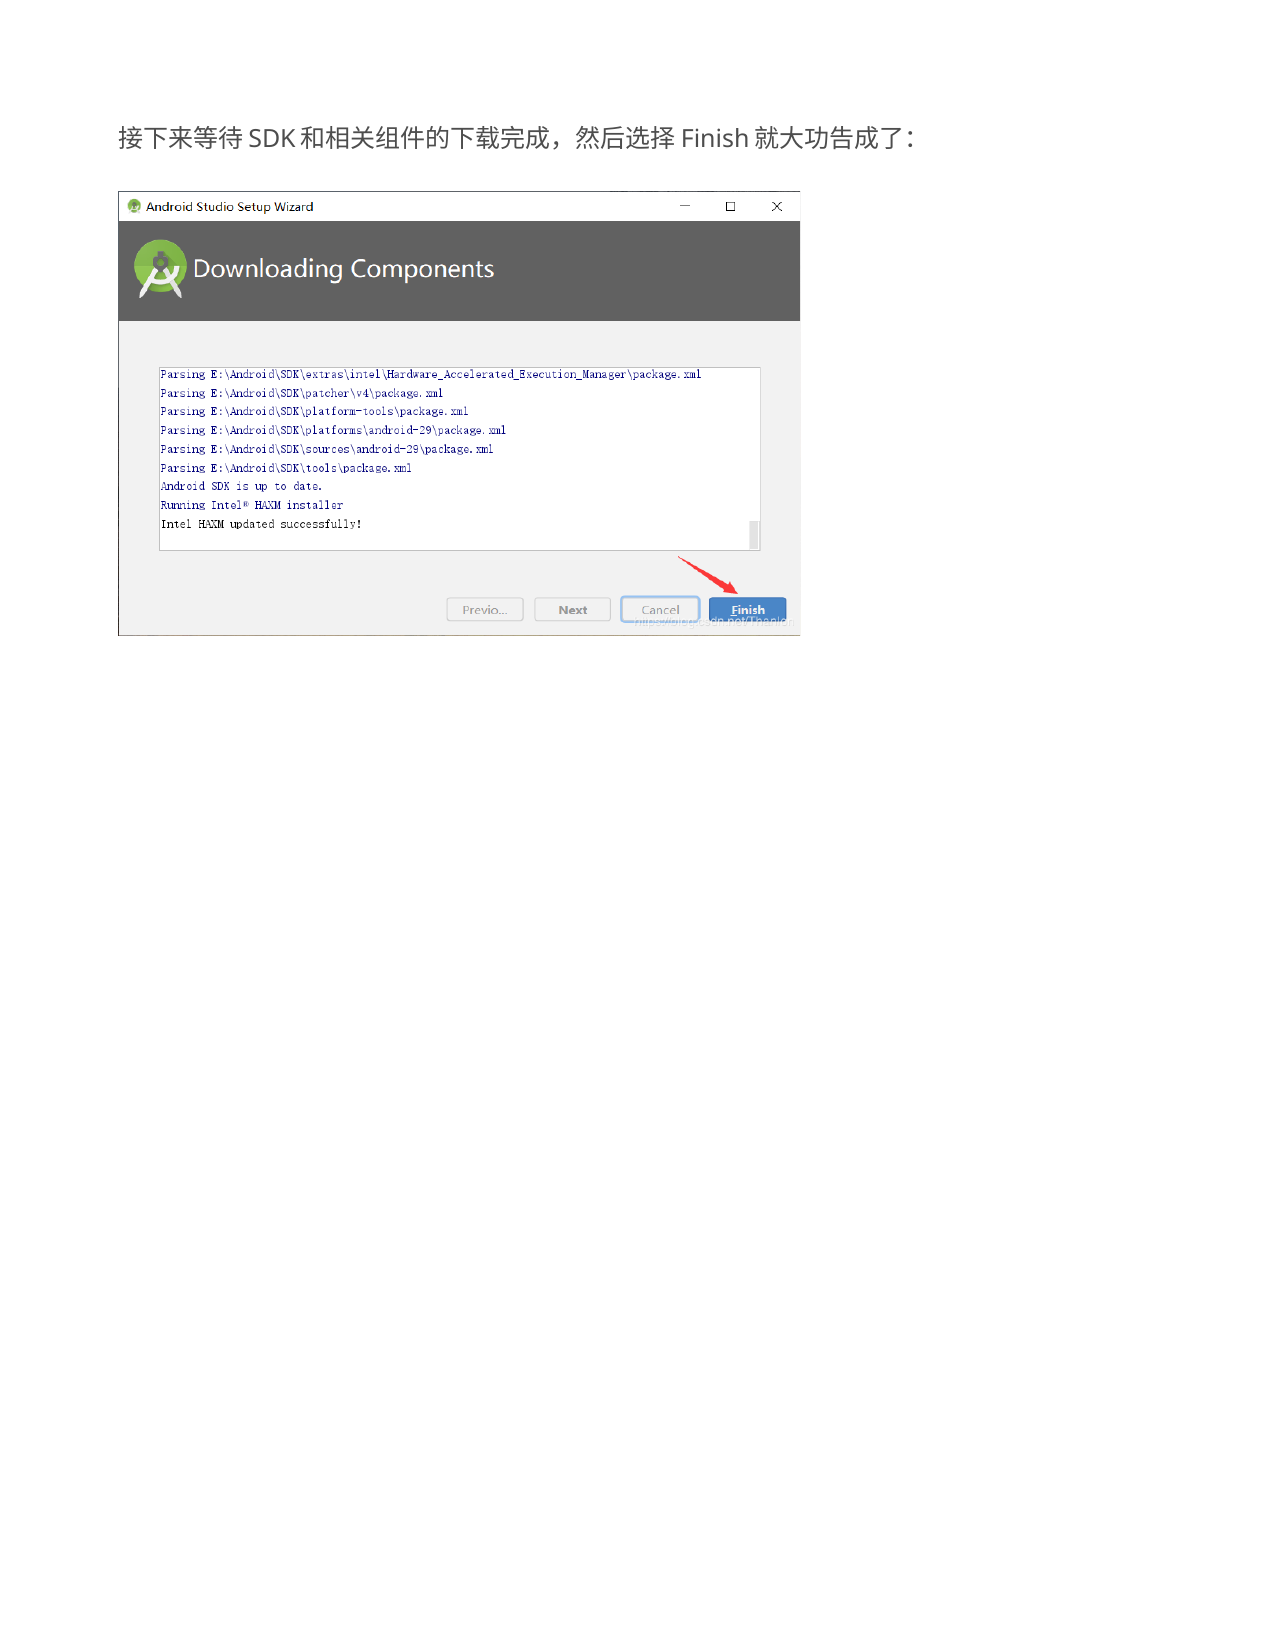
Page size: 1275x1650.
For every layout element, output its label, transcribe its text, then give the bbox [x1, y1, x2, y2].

text 接下来等待SDK和相关组件的下载完成，然后选择Finish就大功告成了： [118, 118, 1157, 673]
picture [118, 191, 801, 636]
